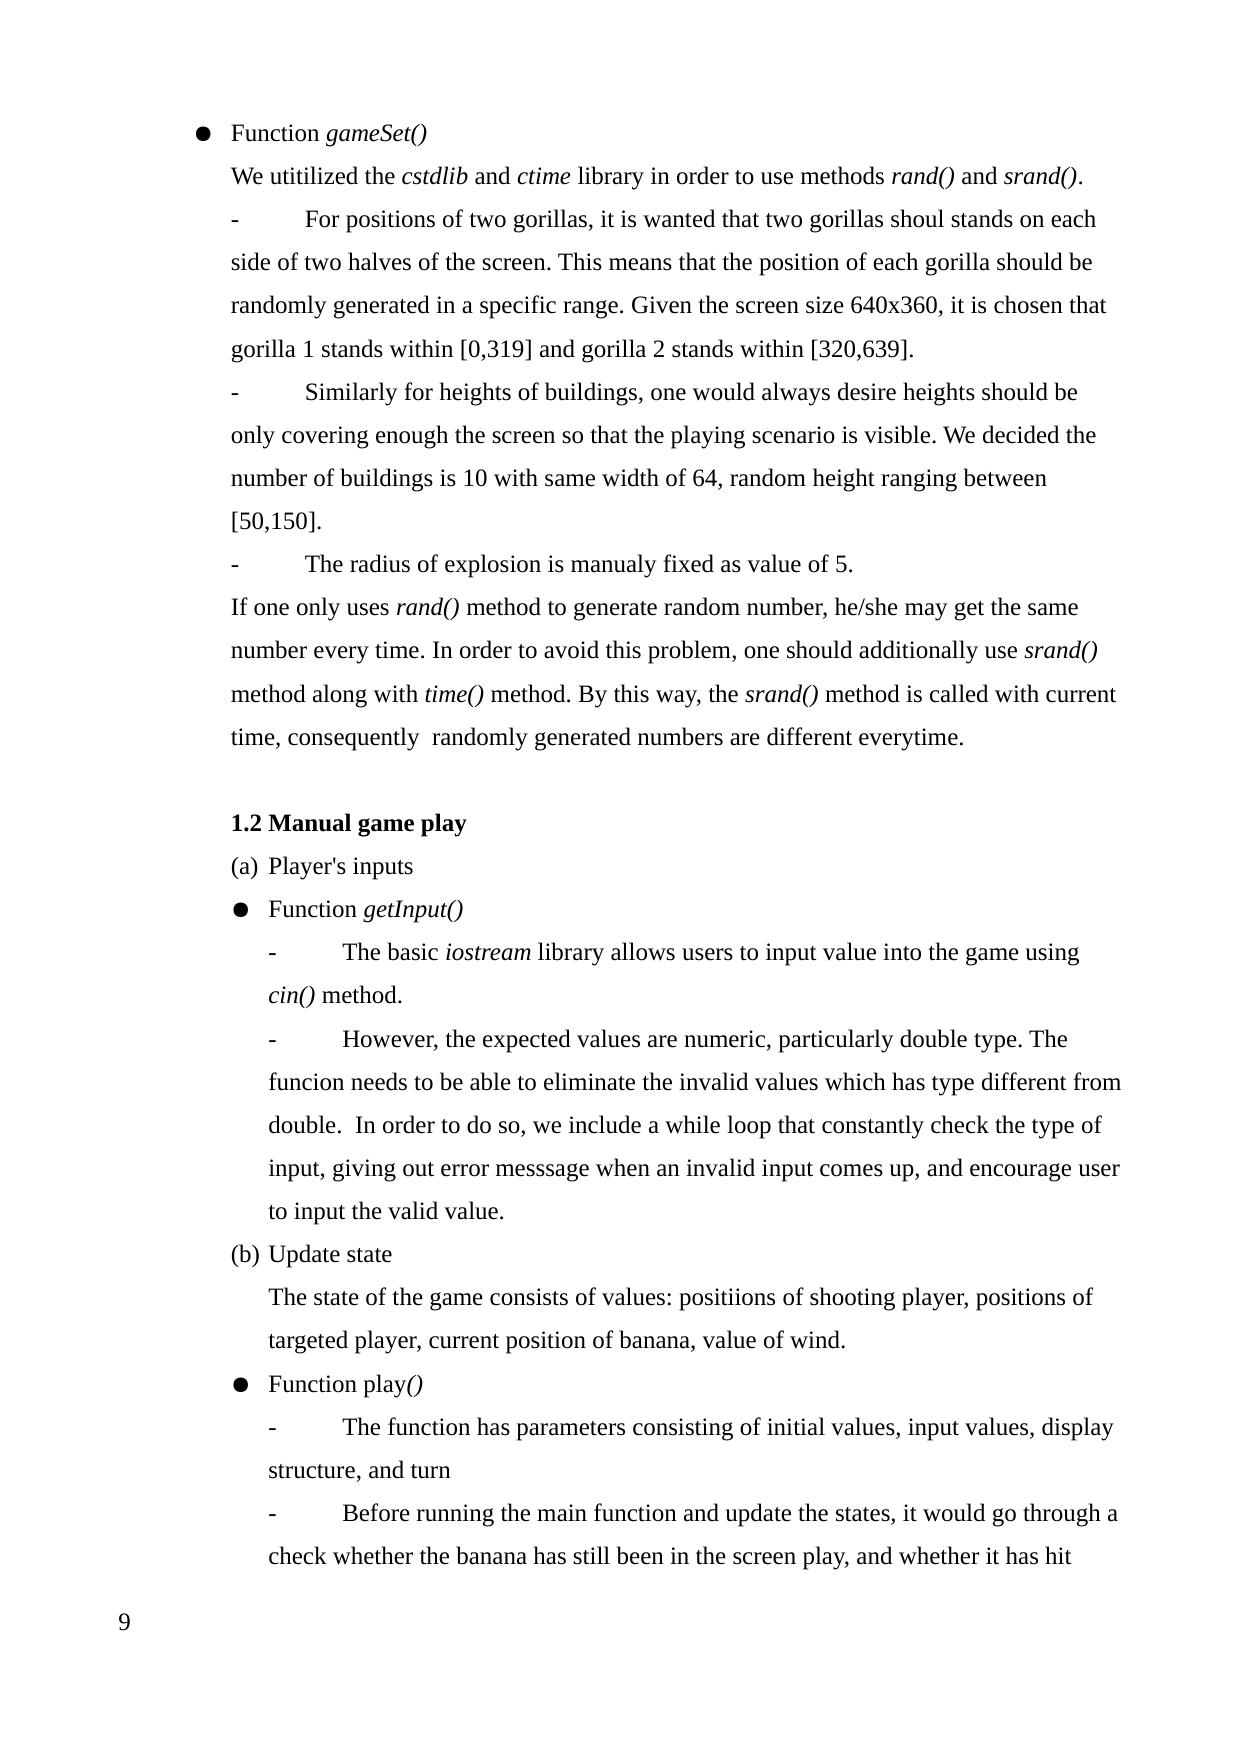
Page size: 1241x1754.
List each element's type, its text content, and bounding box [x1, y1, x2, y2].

list Function gameSet() [193, 118, 1122, 147]
list The state of the game consists of values: positiions of shooting player, positions of targeted player, current position of banana, value of wind. [231, 1282, 1122, 1354]
list Player's inputs [231, 851, 1122, 880]
list - The function has parameters consisting of initial values, input values, display structure, and turn [231, 1412, 1122, 1484]
list If one only uses rand() method to generate random number, he/she may get the same number every time. In order to avoid this problem, one should additionally use srand() method along with time() method. By this way, the srand() method is called with current time, consequently randomly generated numbers are different everytime. [193, 592, 1122, 751]
list - Similarly for heights of buildings, one would always desire heights should be only covering enough the screen so that the playing scenario is visible. We decided the number of buildings is 10 with same width of 64, random height ranging between [50,150]. [193, 377, 1122, 535]
list - However, the expected values are numeric, particularly double type. The funcion needs to be able to eliminate the invalid values which has type different from double. In order to do so, we include a while loop that constantly check the type of input, giving out error messsage when an invalid input comes up, and encourage user to input the valid value. [231, 1024, 1122, 1225]
list - The basic iostream library allows users to input value into the game using cin() method. [231, 937, 1122, 1009]
list Function getInput() [231, 894, 1122, 923]
list We utitilized the cstdlib and ctime library in order to use methods rand() and srand(). [193, 161, 1122, 190]
list Update state [231, 1239, 1122, 1268]
list Function play() [231, 1369, 1122, 1397]
list - Before running the main function and update the states, it would go through a check whether the banana has still been in the screen play, and whether it has hit [231, 1498, 1122, 1570]
list 1.2 Manual game play [193, 808, 1122, 837]
list - For positions of two gorillas, it is wanted that two gorillas shoul stands on each side of two halves of the screen. This means that the position of each gorilla should be randomly generated in a specific range. Given the screen size 640x360, it is chosen that gorilla 1 stands within [0,319] and gorilla 2 stands within [320,639]. [193, 204, 1122, 362]
list - The radius of explosion is manualy fixed as value of 5. [193, 549, 1122, 578]
